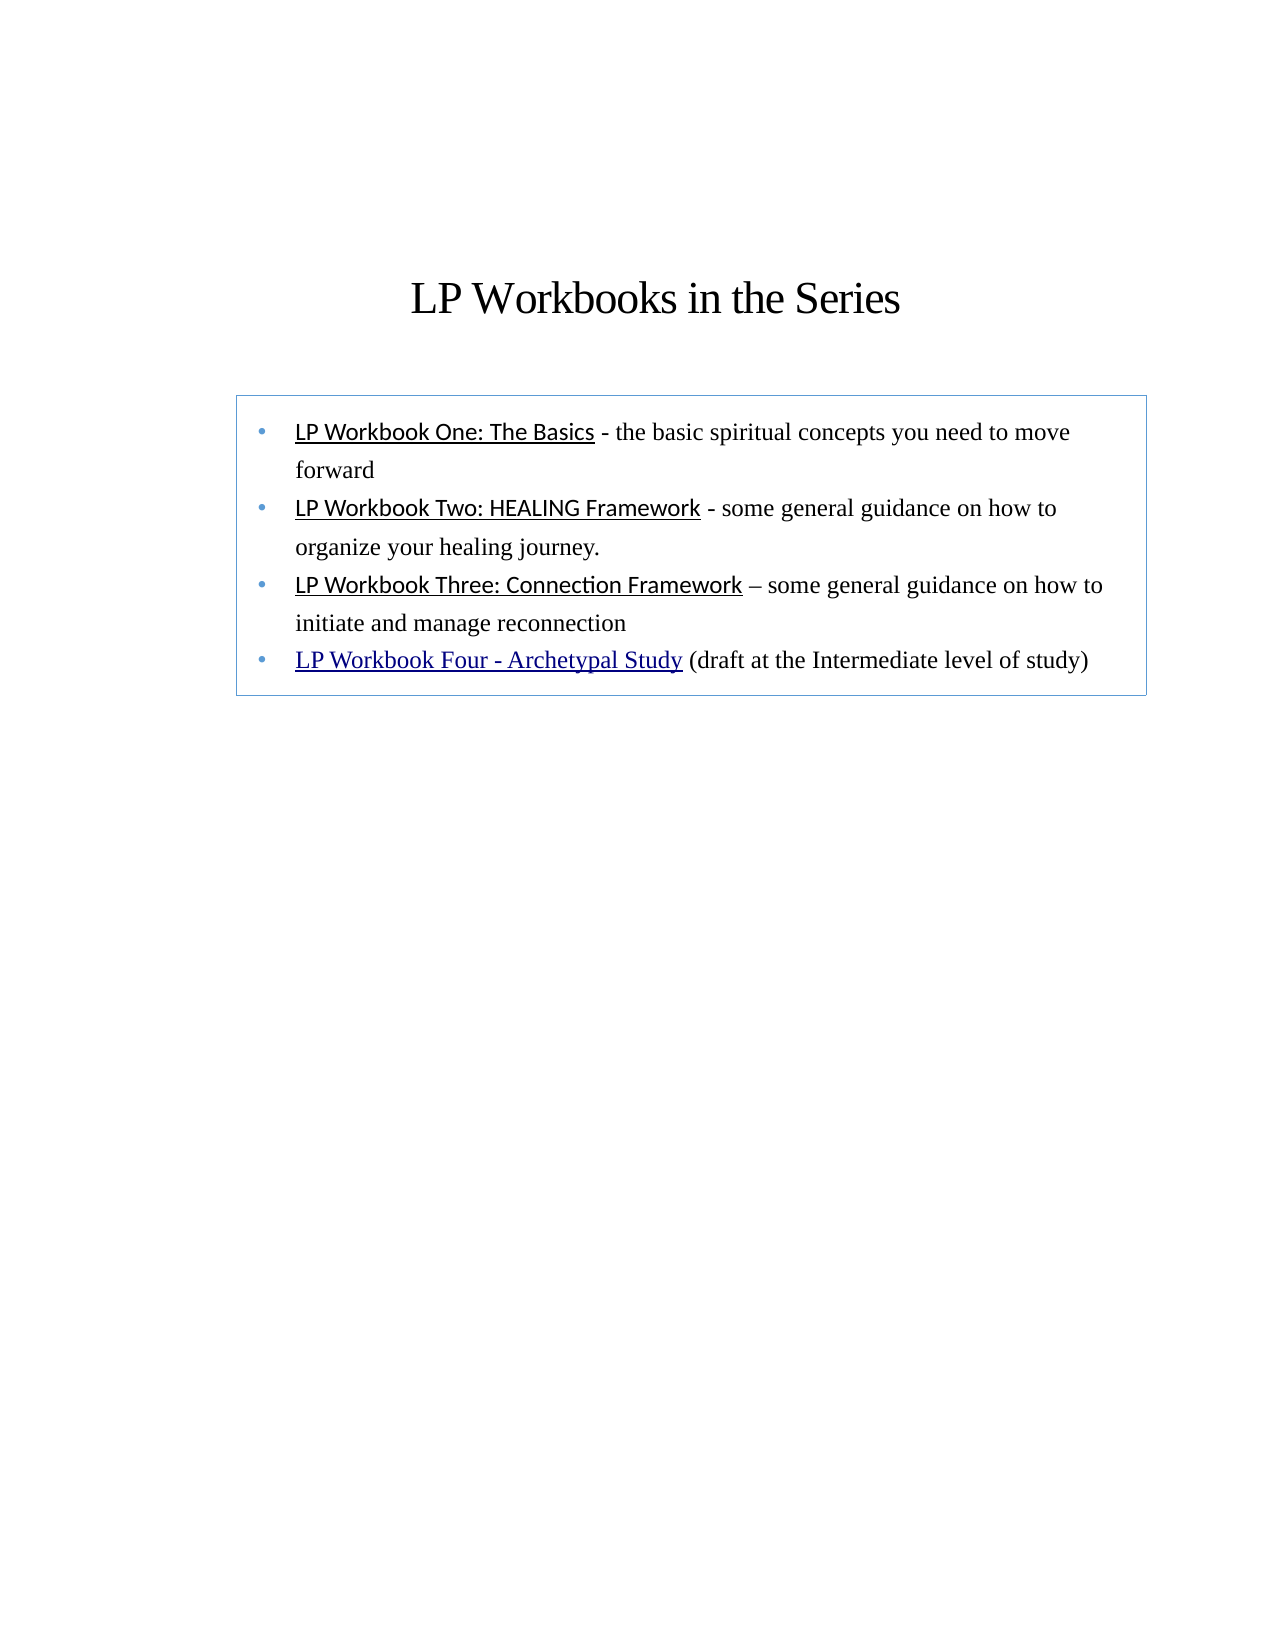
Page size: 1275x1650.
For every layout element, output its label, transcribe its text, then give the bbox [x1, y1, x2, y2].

list LP Workbook One: The Basics - the basic spiritual concepts you need to move forward [237, 396, 1146, 471]
subtitle LP Workbooks in the Series [187, 151, 1125, 323]
list LP Workbook Four - Archetypal Study (draft at the Intermediate level of study) [237, 624, 1146, 695]
list LP Workbook Two: HEALING Framework - some general guidance on how to organize your healing journey. [237, 471, 1146, 547]
list LP Workbook Three: Connection Framework – some general guidance on how to initiate and manage reconnection [237, 547, 1146, 624]
